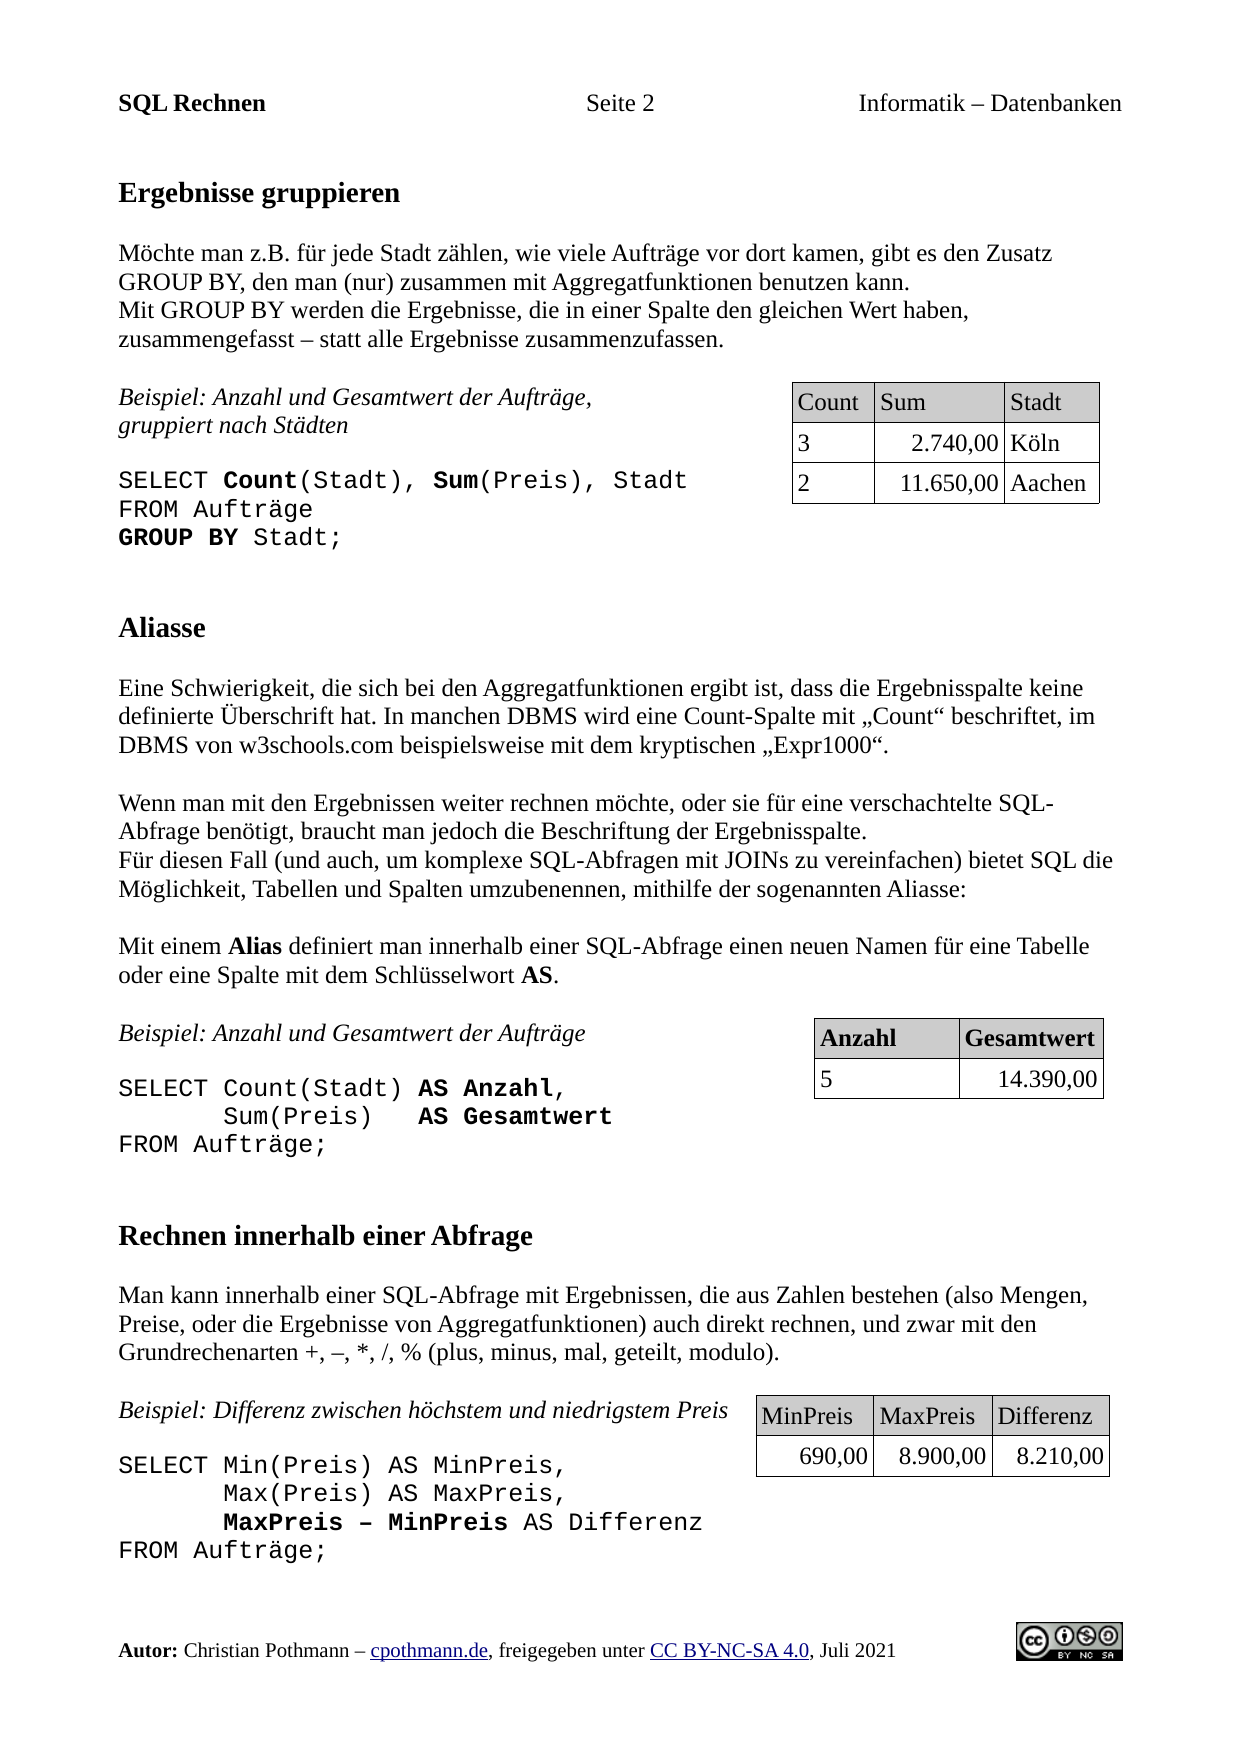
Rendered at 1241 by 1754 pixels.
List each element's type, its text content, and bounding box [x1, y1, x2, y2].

table_header [756, 1395, 1122, 1566]
table_header MaxPreis [874, 1396, 992, 1435]
table_header Stadt [1005, 383, 1099, 422]
table_header [792, 382, 1122, 553]
table_header Sum [875, 383, 1004, 422]
picture [1016, 1622, 1123, 1661]
text Ergebnisse gruppieren [118, 176, 1122, 209]
text Eine Schwierigkeit, die sich bei den Aggregatfunktionen ergibt ist, dass die Ergebnisspalte keine definierte Überschrift hat. In manchen DBMS wird eine Count-Spalte mit „Count“ beschriftet, im DBMS von w3schools.com beispielsweise mit dem kryptischen „Expr1000“. [118, 673, 1122, 759]
table_cell 5 [815, 1059, 959, 1098]
table_cell 2 [793, 463, 874, 502]
table_header Anzahl [815, 1019, 959, 1058]
text Wenn man mit den Ergebnissen weiter rechnen möchte, oder sie für eine verschachtelte SQL-Abfrage benötigt, braucht man jedoch die Beschriftung der Ergebnisspalte. [118, 788, 1122, 845]
table_header Beispiel: Anzahl und Gesamtwert der Aufträge, gruppiert nach Städten SELECT Count(Stadt), Sum(Preis), Stadt FROM Aufträge GROUP BY Stadt; [118, 382, 792, 553]
table_cell 11.650,00 [875, 463, 1004, 502]
table_cell 8.900,00 [874, 1436, 992, 1476]
text Mit einem Alias definiert man innerhalb einer SQL-Abfrage einen neuen Namen für eine Tabelle oder eine Spalte mit dem Schlüsselwort AS. [118, 931, 1122, 989]
table_header Gesamtwert [960, 1019, 1103, 1058]
text Autor: Christian Pothmann – cpothmann.de, freigegeben unter CC BY-NC-SA 4.0, Juli 2021 [118, 1638, 1122, 1662]
table_cell 2.740,00 [875, 423, 1004, 462]
table_cell 14.390,00 [960, 1059, 1103, 1098]
table_header Differenz [993, 1396, 1109, 1435]
table_cell 3 [793, 423, 874, 462]
text Aliasse [118, 610, 1122, 644]
table_header MinPreis [757, 1396, 873, 1435]
table_header Beispiel: Anzahl und Gesamtwert der Aufträge SELECT Count(Stadt) AS Anzahl, Sum(Preis) AS Gesamtwert FROM Aufträge; [118, 1018, 814, 1160]
text Rechnen innerhalb einer Abfrage [118, 1218, 1122, 1251]
text Für diesen Fall (und auch, um komplexe SQL-Abfragen mit JOINs zu vereinfachen) bietet SQL die Möglichkeit, Tabellen und Spalten umzubenennen, mithilfe der sogenannten Aliasse: [118, 845, 1122, 903]
table_header [814, 1018, 1122, 1160]
text Möchte man z.B. für jede Stadt zählen, wie viele Aufträge vor dort kamen, gibt es den Zusatz GROUP BY, den man (nur) zusammen mit Aggregatfunktionen benutzen kann. [118, 238, 1122, 295]
text Mit GROUP BY werden die Ergebnisse, die in einer Spalte den gleichen Wert haben, zusammengefasst – statt alle Ergebnisse zusammenzufassen. [118, 295, 1122, 353]
table_header Beispiel: Differenz zwischen höchstem und niedrigstem Preis SELECT Min(Preis) AS MinPreis, Max(Preis) AS MaxPreis, MaxPreis – MinPreis AS Differenz FROM Aufträge; [118, 1395, 756, 1566]
table_cell Köln [1005, 423, 1099, 462]
table_header Count [793, 383, 874, 422]
table_cell Aachen [1005, 463, 1099, 502]
table_cell 8.210,00 [993, 1436, 1109, 1476]
table_cell 690,00 [757, 1436, 873, 1476]
text Man kann innerhalb einer SQL-Abfrage mit Ergebnissen, die aus Zahlen bestehen (also Mengen, Preise, oder die Ergebnisse von Aggregatfunktionen) auch direkt rechnen, und zwar mit den Grundrechenarten +, –, *, /, % (plus, minus, mal, geteilt, modulo). [118, 1280, 1122, 1366]
